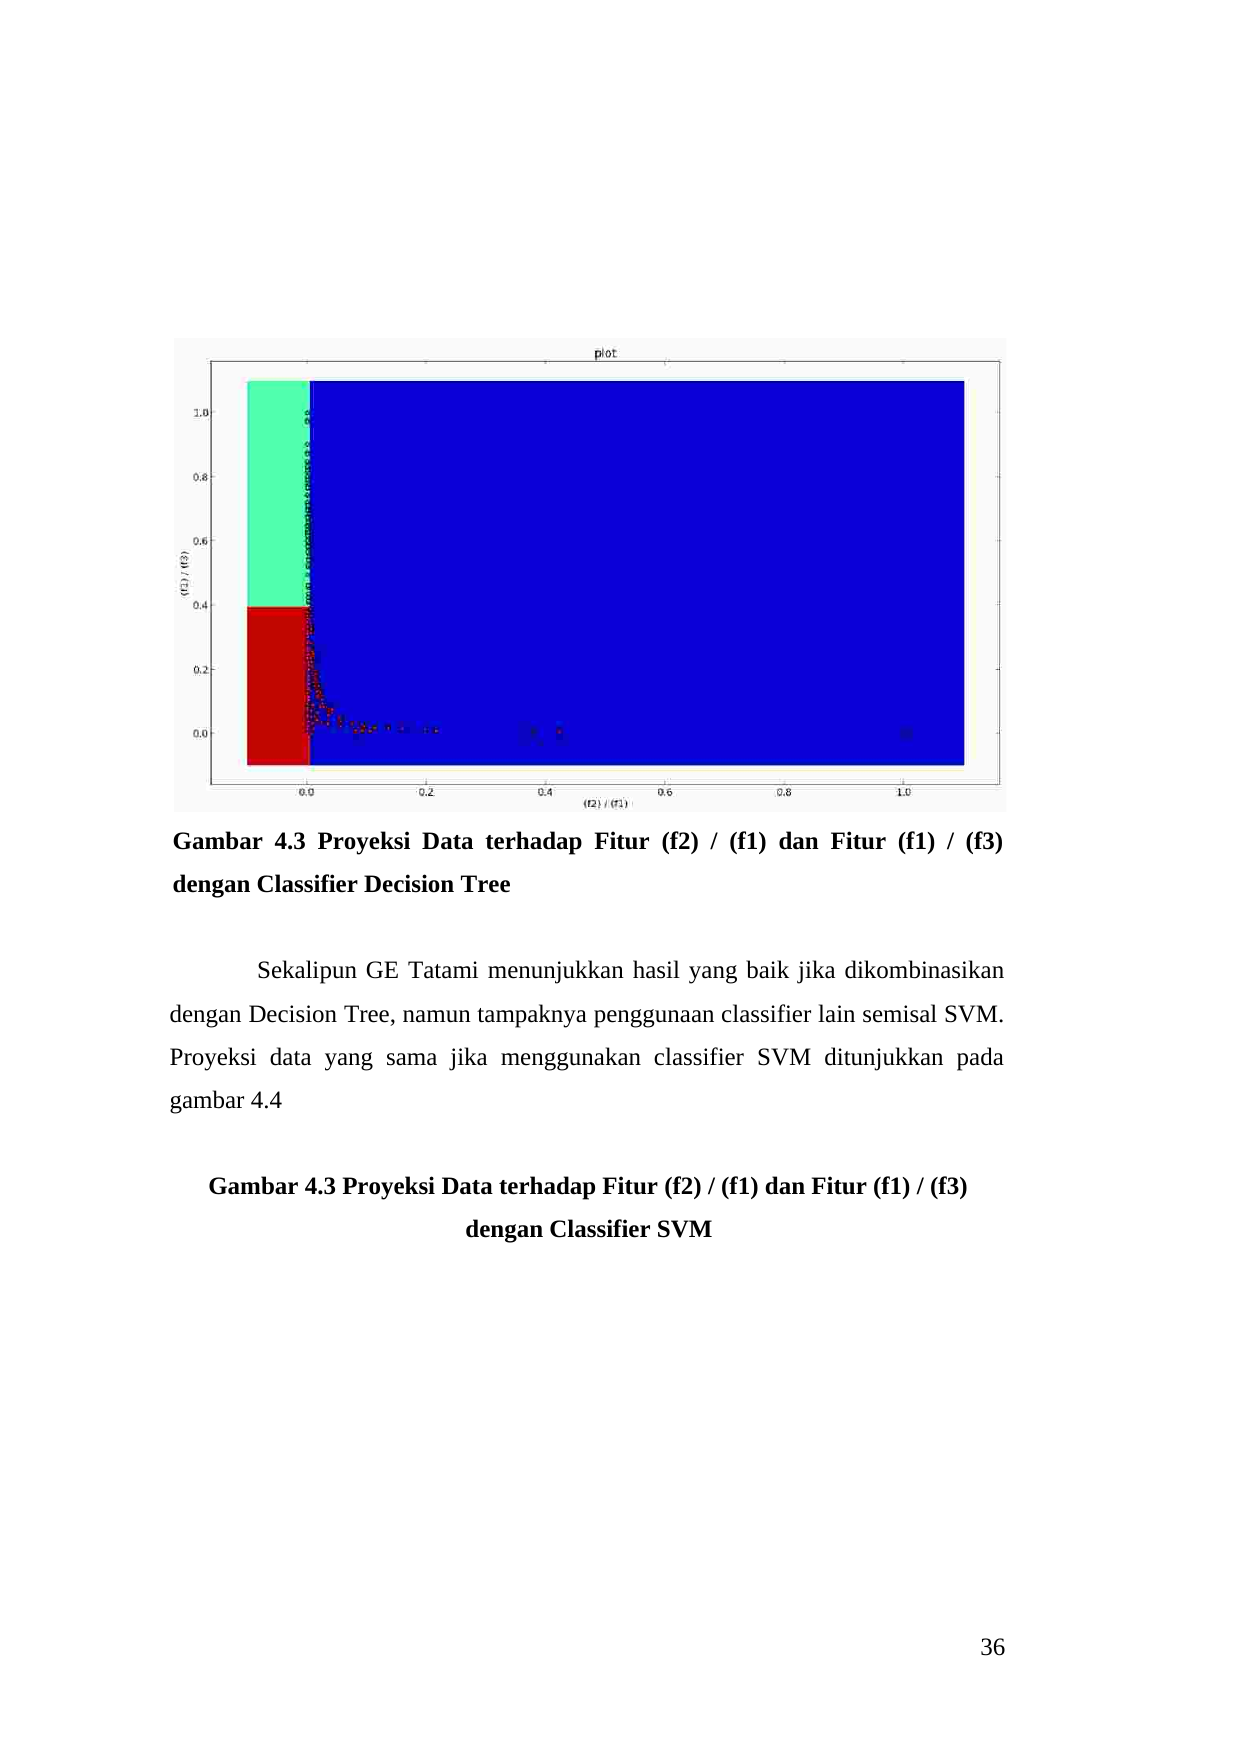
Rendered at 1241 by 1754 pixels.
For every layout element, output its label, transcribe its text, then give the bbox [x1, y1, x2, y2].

picture [174, 338, 1007, 812]
text Gambar 4.3 Proyeksi Data terhadap Fitur (f2) / (f1) dan Fitur (f1) / (f3) dengan Classifier Decision Tree [172, 339, 1005, 898]
text Gambar 4.3 Proyeksi Data terhadap Fitur (f2) / (f1) dan Fitur (f1) / (f3) dengan Classifier SVM [171, 1171, 1005, 1243]
text Sekalipun GE Tatami menunjukkan hasil yang baik jika dikombinasikan dengan Decision Tree, namun tampaknya penggunaan classifier lain semisal SVM. Proyeksi data yang sama jika menggunakan classifier SVM ditunjukkan pada gambar 4.4 [169, 956, 1005, 1114]
